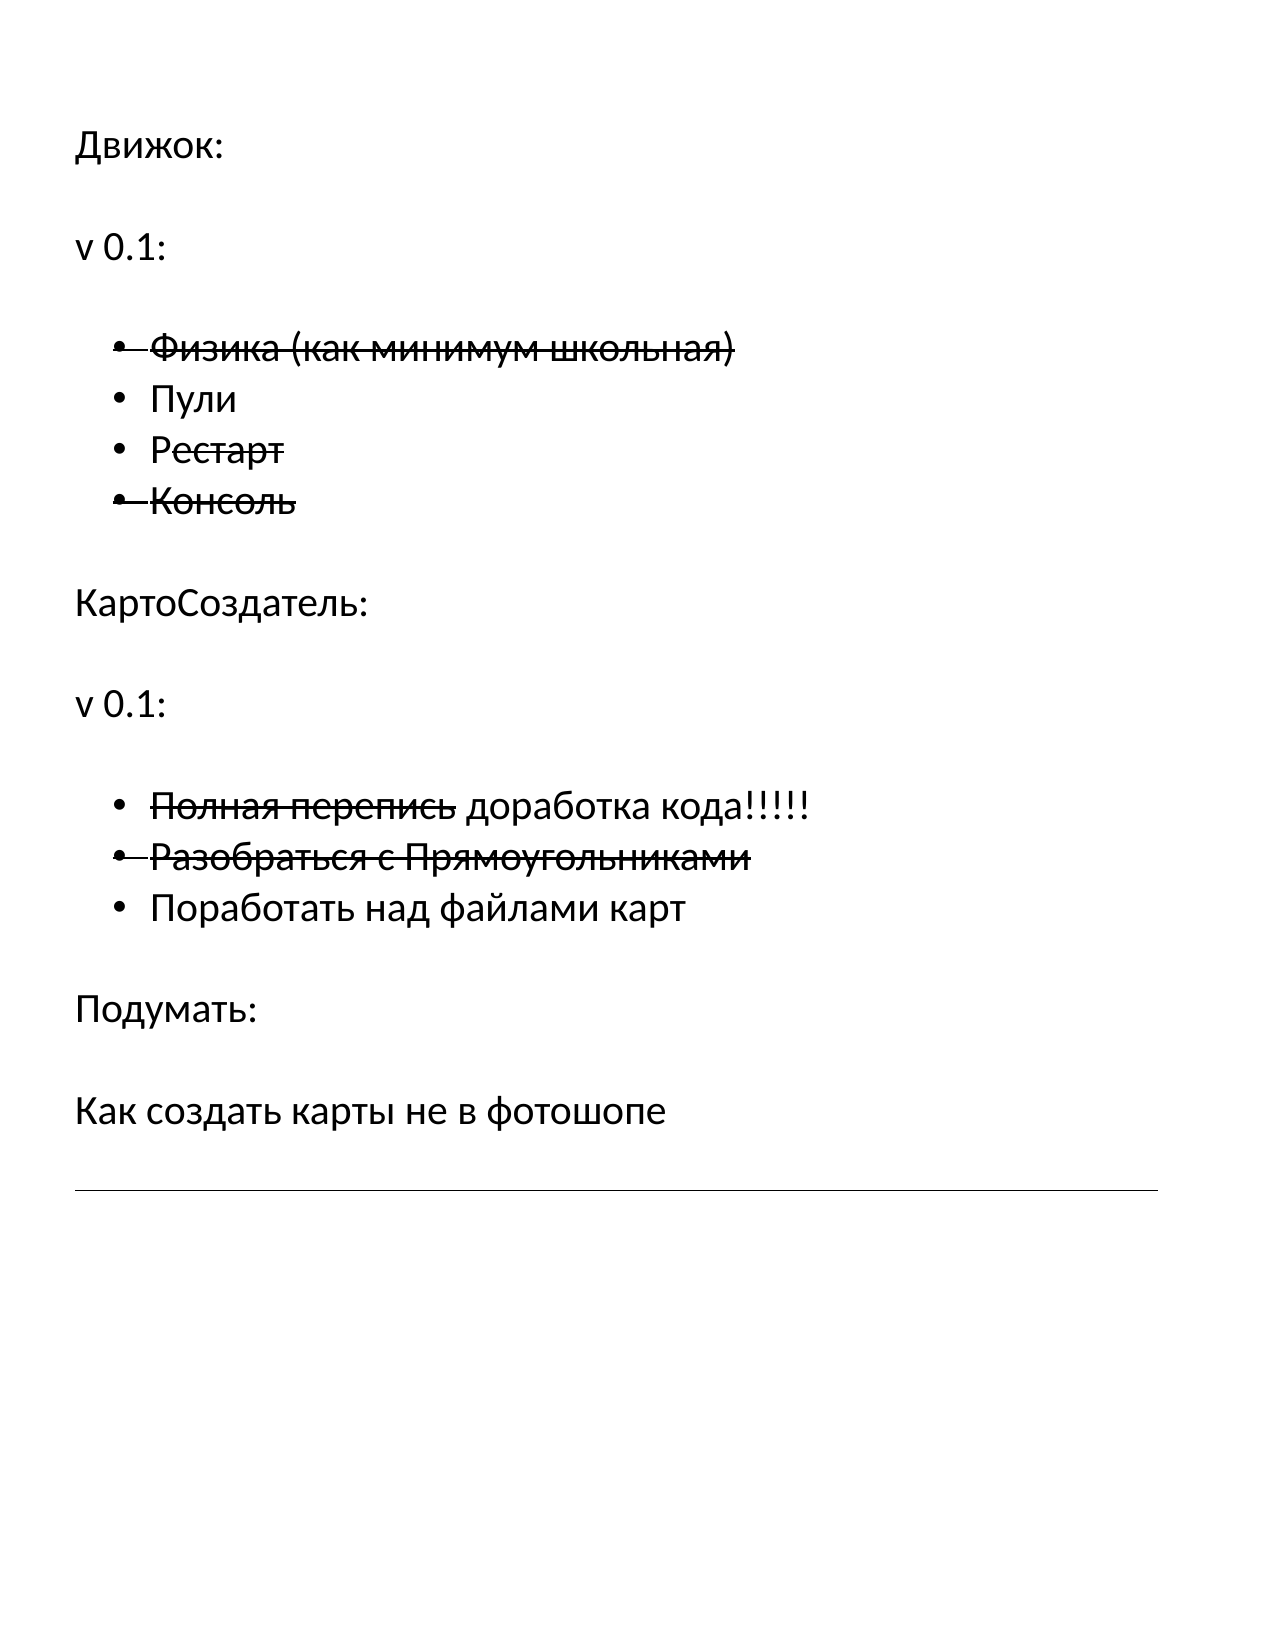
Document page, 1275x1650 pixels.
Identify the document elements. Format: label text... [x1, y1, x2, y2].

text v 0.1: [75, 677, 1158, 728]
text Движок: [28, 118, 1158, 169]
list Полная перепись доработка кода!!!!! [112, 779, 1158, 830]
list Пули [112, 372, 1158, 423]
text Подумать: [75, 982, 1158, 1033]
text КартоСоздатель: [75, 576, 1158, 626]
list Разобраться с Прямоугольниками [112, 830, 1158, 881]
list Рестарт [112, 423, 1158, 474]
text Как создать карты не в фотошопе [75, 1084, 1158, 1135]
list Поработать над файлами карт [112, 881, 1158, 931]
list Консоль [112, 474, 1158, 525]
list Физика (как минимум школьная) [112, 321, 1158, 372]
text v 0.1: [75, 220, 1158, 271]
